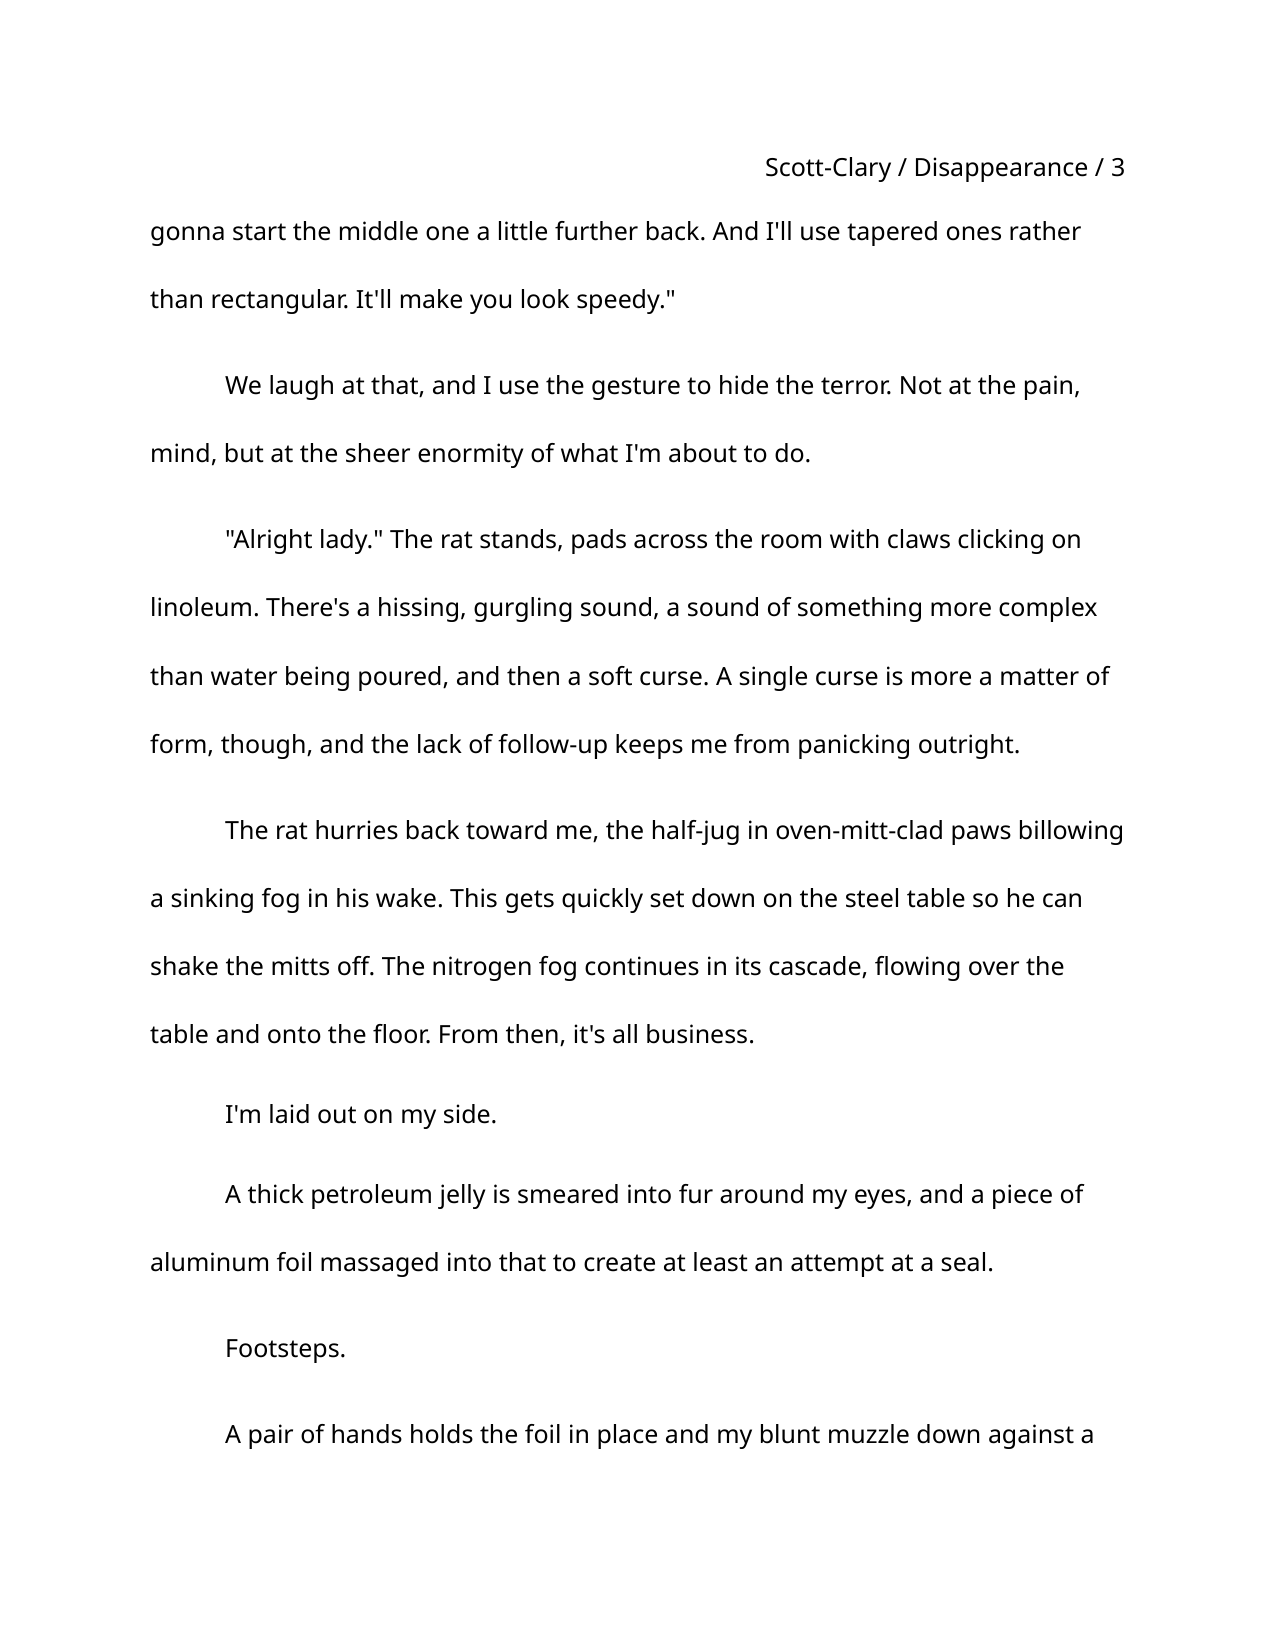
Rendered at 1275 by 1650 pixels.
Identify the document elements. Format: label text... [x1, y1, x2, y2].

text The rat hurries back toward me, the half-jug in oven-mitt-clad paws billowing a sinking fog in his wake. This gets quickly set down on the steel table so he can shake the mitts off. The nitrogen fog continues in its cascade, flowing over the table and onto the floor. From then, it's all business. [150, 812, 1125, 1051]
text I'm laid out on my side. [150, 1097, 1125, 1131]
text We laugh at that, and I use the gesture to hide the terror. Not at the pain, mind, but at the sheer enormity of what I'm about to do. [150, 368, 1125, 470]
text Footsteps. [150, 1331, 1125, 1365]
text "Alright lady." The rat stands, pads across the room with claws clicking on linoleum. There's a hissing, gurgling sound, a sound of something more complex than water being poured, and then a soft curse. A single curse is more a matter of form, though, and the lack of follow-up keeps me from panicking outright. [150, 522, 1125, 760]
text A thick petroleum jelly is smeared into fur around my eyes, and a piece of aluminum foil massaged into that to create at least an attempt at a seal. [150, 1177, 1125, 1279]
text gonna start the middle one a little further back. And I'll use tapered ones rather than rectangular. It'll make you look speedy." [150, 213, 1125, 316]
text A pair of hands holds the foil in place and my blunt muzzle down against a [150, 1417, 1125, 1451]
